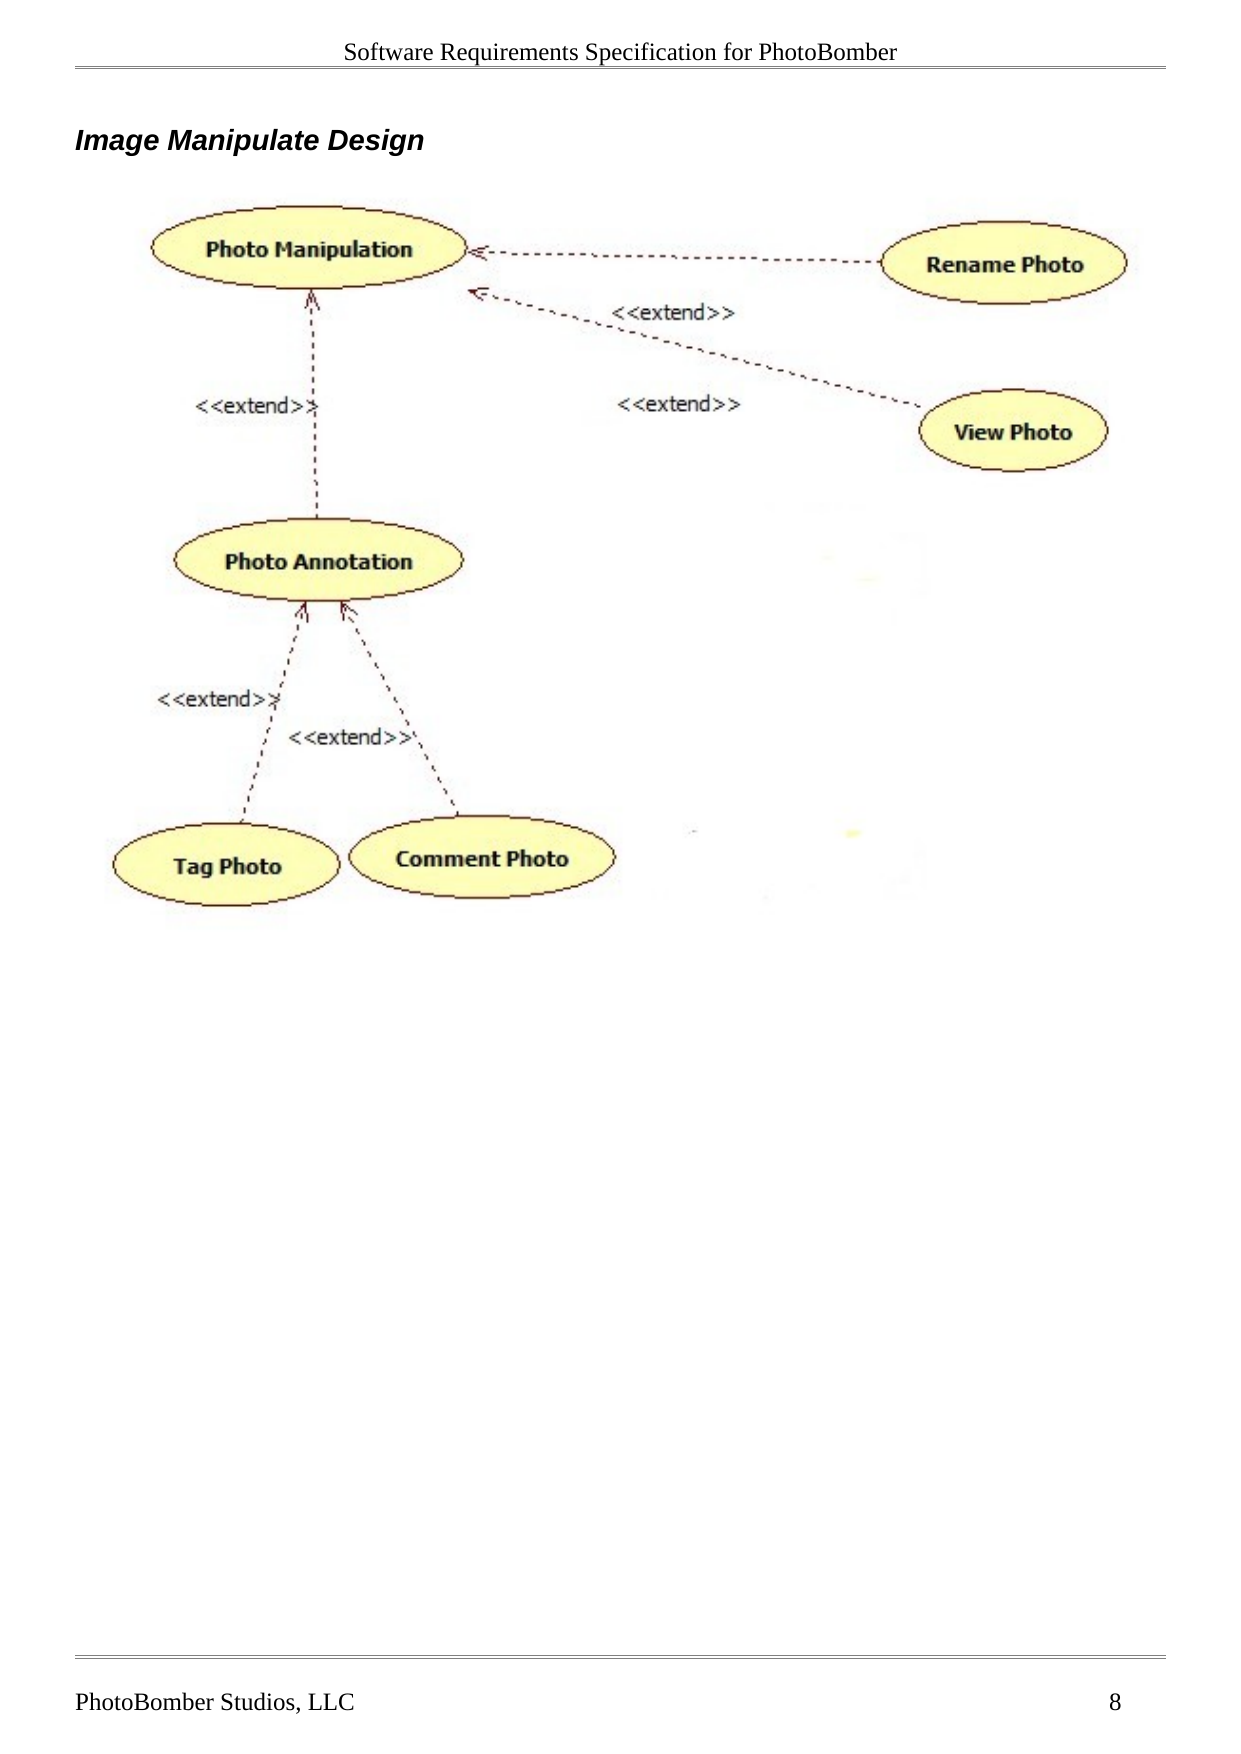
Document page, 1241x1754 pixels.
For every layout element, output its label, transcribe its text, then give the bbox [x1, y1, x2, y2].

subtitle Image Manipulate Design [75, 123, 1166, 157]
picture [75, 169, 1166, 945]
